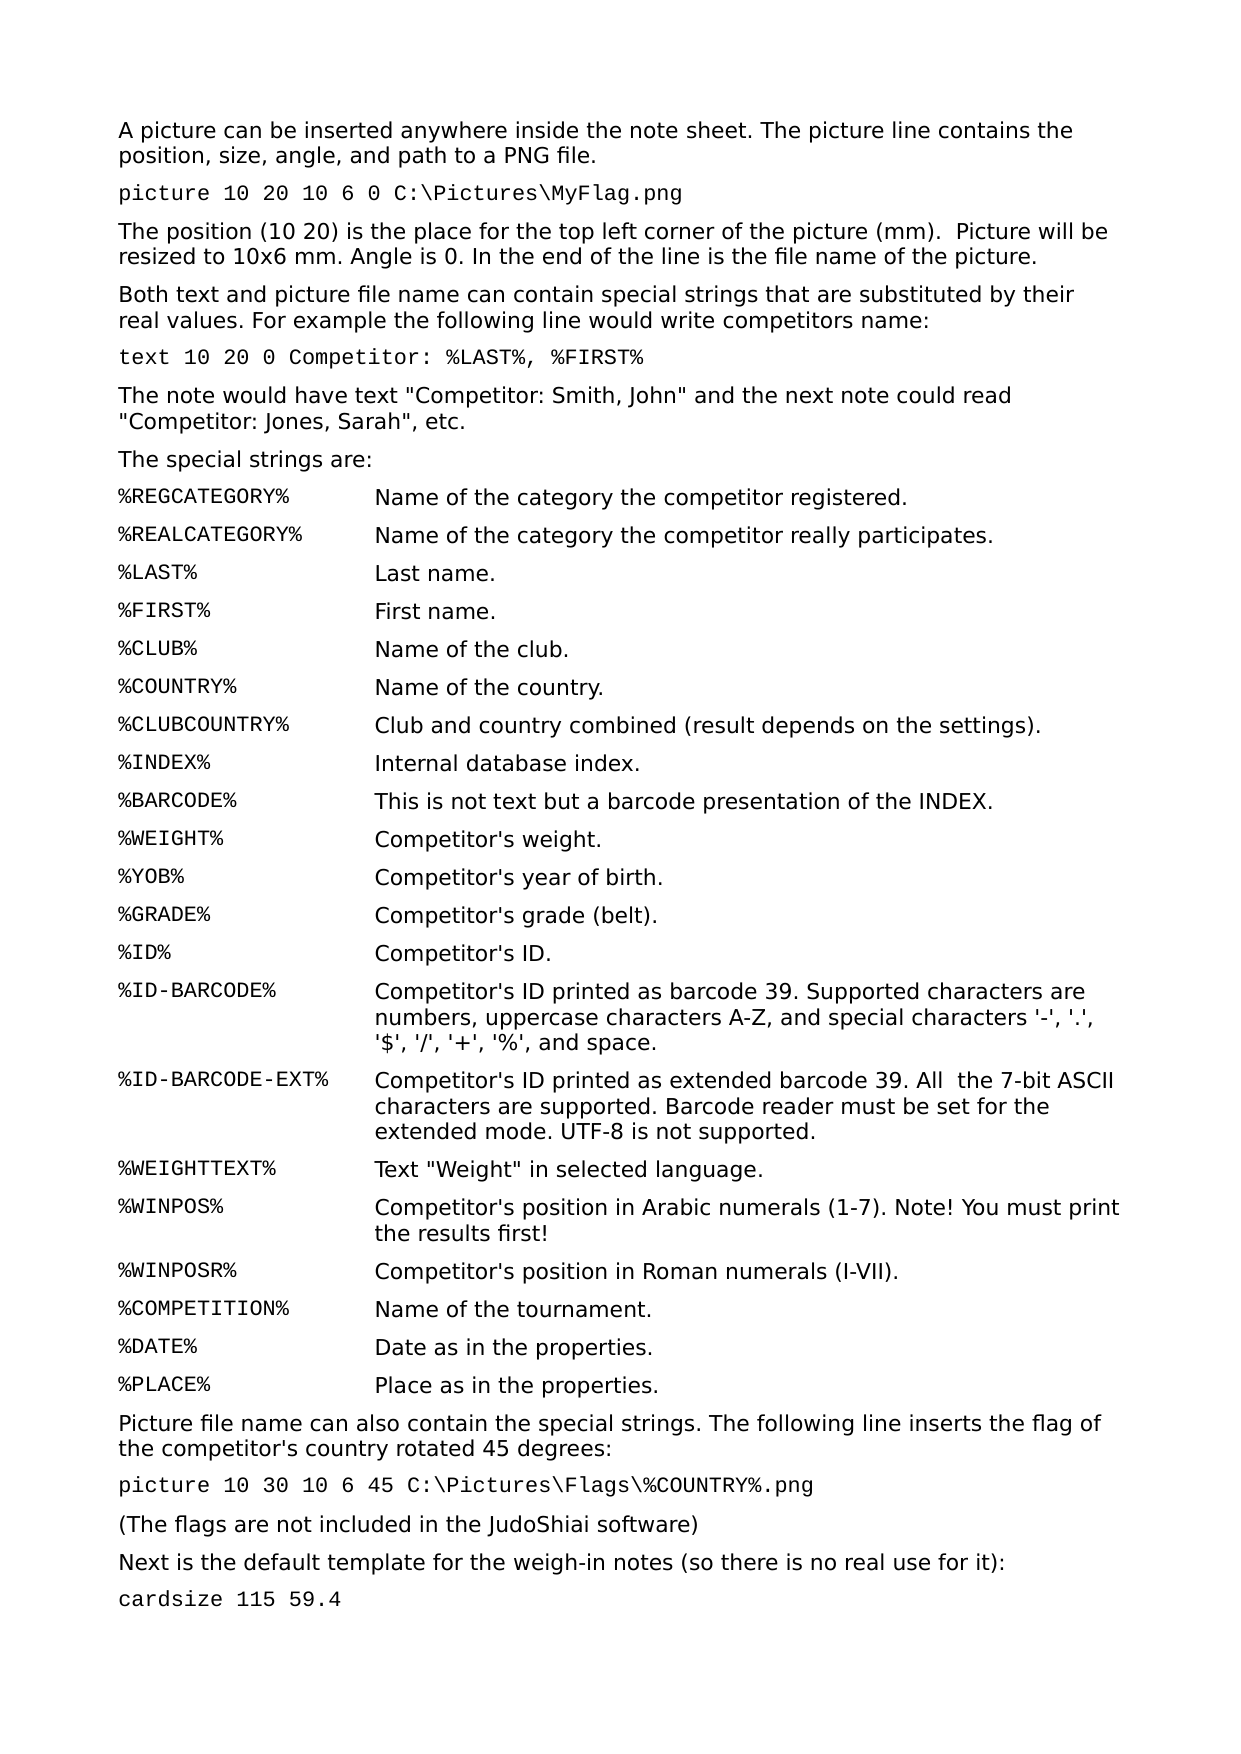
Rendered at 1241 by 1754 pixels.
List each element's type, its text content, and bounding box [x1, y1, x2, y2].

text Both text and picture file name can contain special strings that are substituted by their real values. For example the following line would write competitors name: [118, 282, 1122, 333]
table_cell %ID% [118, 941, 374, 979]
table_cell %ID-BARCODE% [118, 979, 374, 1068]
table_header Name of the category the competitor registered. [374, 485, 1122, 523]
table_cell Competitor's grade (belt). [374, 903, 1122, 941]
table_cell Competitor's position in Roman numerals (I-VII). [374, 1259, 1122, 1297]
table_cell Name of the club. [374, 637, 1122, 675]
table_cell Competitor's ID printed as barcode 39. Supported characters are numbers, uppercase characters A-Z, and special characters '-', '.', '$', '/', '+', '%', and space. [374, 979, 1122, 1068]
text Next is the default template for the weigh-in notes (so there is no real use for it): [118, 1550, 1122, 1575]
text The special strings are: [118, 447, 1122, 472]
table_cell %COMPETITION% [118, 1297, 374, 1335]
text text 10 20 0 Competitor: %LAST%, %FIRST% [118, 346, 1122, 371]
table_cell %CLUB% [118, 637, 374, 675]
text (The flags are not included in the JudoShiai software) [118, 1512, 1122, 1537]
table_cell Competitor's weight. [374, 827, 1122, 865]
table_cell %CLUBCOUNTRY% [118, 713, 374, 751]
table_cell Name of the tournament. [374, 1297, 1122, 1335]
table_header %REGCATEGORY% [118, 485, 374, 523]
table_cell Place as in the properties. [374, 1373, 1122, 1411]
text The position (10 20) is the place for the top left corner of the picture (mm). Picture will be resized to 10x6 mm. Angle is 0. In the end of the line is the file name of the picture. [118, 219, 1122, 270]
table_cell %BARCODE% [118, 789, 374, 827]
table_cell Competitor's year of birth. [374, 865, 1122, 903]
table_cell Competitor's ID printed as extended barcode 39. All the 7-bit ASCII characters are supported. Barcode reader must be set for the extended mode. UTF-8 is not supported. [374, 1068, 1122, 1157]
table_cell First name. [374, 599, 1122, 637]
table_cell %WINPOS% [118, 1195, 374, 1259]
table_cell %FIRST% [118, 599, 374, 637]
table_cell Club and country combined (result depends on the settings). [374, 713, 1122, 751]
table_cell This is not text but a barcode presentation of the INDEX. [374, 789, 1122, 827]
table_cell %LAST% [118, 561, 374, 599]
table_cell %REALCATEGORY% [118, 523, 374, 561]
text cardsize 115 59.4 [118, 1588, 1122, 1613]
table_cell Name of the country. [374, 675, 1122, 713]
table_cell %WEIGHTTEXT% [118, 1157, 374, 1195]
table_cell %YOB% [118, 865, 374, 903]
text Picture file name can also contain the special strings. The following line inserts the flag of the competitor's country rotated 45 degrees: [118, 1411, 1122, 1462]
table_cell %WEIGHT% [118, 827, 374, 865]
table_cell Competitor's ID. [374, 941, 1122, 979]
table_cell %INDEX% [118, 751, 374, 789]
text A picture can be inserted anywhere inside the note sheet. The picture line contains the position, size, angle, and path to a PNG file. [118, 118, 1122, 169]
text picture 10 30 10 6 45 C:\Pictures\Flags\%COUNTRY%.png [118, 1474, 1122, 1499]
table_cell %COUNTRY% [118, 675, 374, 713]
text The note would have text "Competitor: Smith, John" and the next note could read "Competitor: Jones, Sarah", etc. [118, 383, 1122, 434]
table_cell Internal database index. [374, 751, 1122, 789]
table_cell %PLACE% [118, 1373, 374, 1411]
table_cell Last name. [374, 561, 1122, 599]
table_cell %WINPOSR% [118, 1259, 374, 1297]
table_cell Text "Weight" in selected language. [374, 1157, 1122, 1195]
table_cell Date as in the properties. [374, 1335, 1122, 1373]
table_cell %GRADE% [118, 903, 374, 941]
table_cell Competitor's position in Arabic numerals (1-7). Note! You must print the results first! [374, 1195, 1122, 1259]
text picture 10 20 10 6 0 C:\Pictures\MyFlag.png [118, 182, 1122, 206]
table_cell %DATE% [118, 1335, 374, 1373]
table_cell %ID-BARCODE-EXT% [118, 1068, 374, 1157]
table_cell Name of the category the competitor really participates. [374, 523, 1122, 561]
